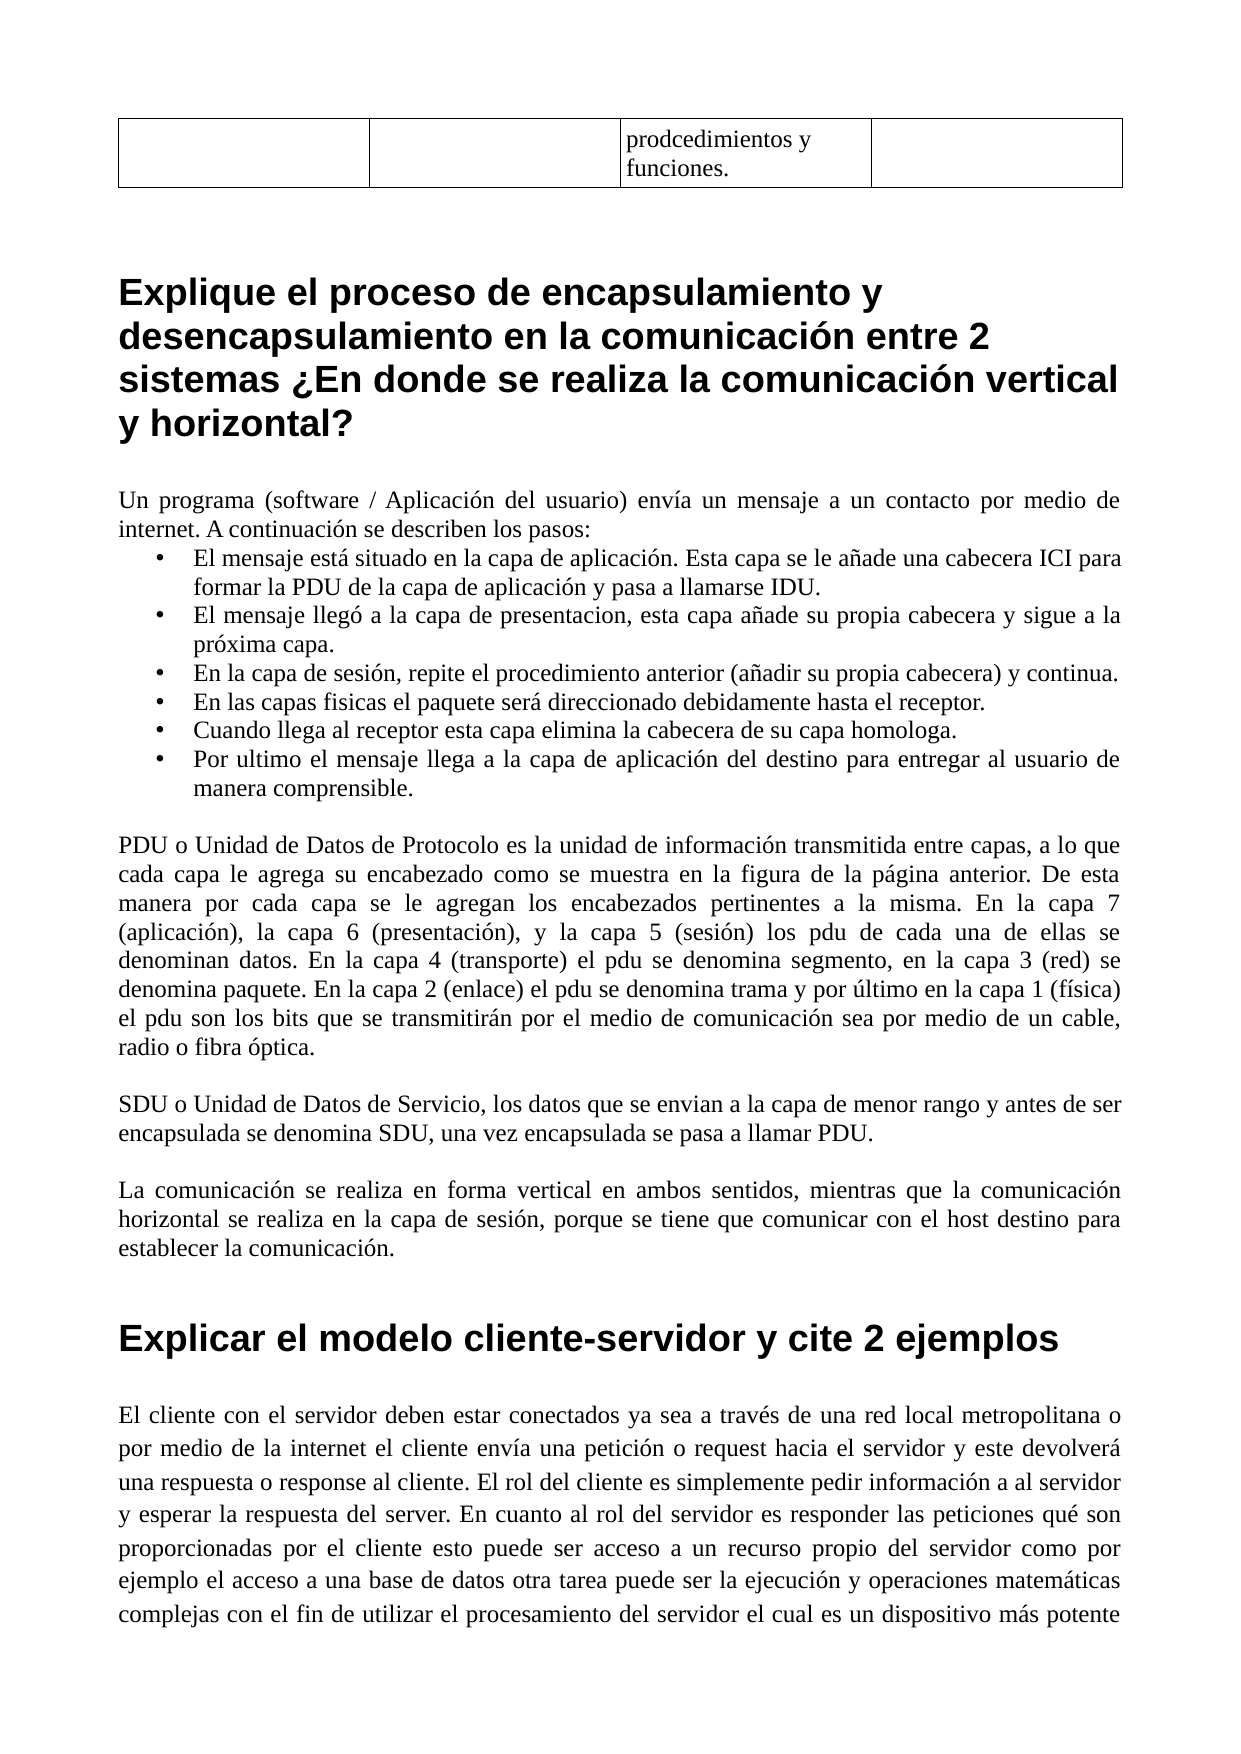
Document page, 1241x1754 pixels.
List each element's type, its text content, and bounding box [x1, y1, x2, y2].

subtitle Explicar el modelo cliente-servidor y cite 2 ejemplos [118, 1316, 1122, 1359]
text El cliente con el servidor deben estar conectados ya sea a través de una red local metropolitana o por medio de la internet el cliente envía una petición o request hacia el servidor y este devolverá una respuesta o response al cliente. El rol del cliente es simplemente pedir información a al servidor y esperar la respuesta del server. En cuanto al rol del servidor es responder las peticiones qué son proporcionadas por el cliente esto puede ser acceso a un recurso propio del servidor como por ejemplo el acceso a una base de datos otra tarea puede ser la ejecución y operaciones matemáticas complejas con el fin de utilizar el procesamiento del servidor el cual es un dispositivo más potente [118, 1401, 1122, 1627]
text La comunicación se realiza en forma vertical en ambos sentidos, mientras que la comunicación horizontal se realiza en la capa de sesión, porque se tiene que comunicar con el host destino para establecer la comunicación. [118, 1176, 1122, 1262]
table_cell prodcedimientos y funciones. [621, 119, 871, 187]
text SDU o Unidad de Datos de Servicio, los datos que se envian a la capa de menor rango y antes de ser encapsulada se denomina SDU, una vez encapsulada se pasa a llamar PDU. [118, 1089, 1122, 1147]
list El mensaje está situado en la capa de aplicación. Esta capa se le añade una cabecera ICI para formar la PDU de la capa de aplicación y pasa a llamarse IDU. [156, 543, 1122, 601]
list En la capa de sesión, repite el procedimiento anterior (añadir su propia cabecera) y continua. [156, 658, 1122, 687]
table_cell [119, 119, 369, 187]
list Cuando llega al receptor esta capa elimina la cabecera de su capa homologa. [156, 716, 1122, 744]
list Por ultimo el mensaje llega a la capa de aplicación del destino para entregar al usuario de manera comprensible. [156, 744, 1122, 802]
text Un programa (software / Aplicación del usuario) envía un mensaje a un contacto por medio de internet. A continuación se describen los pasos: [118, 486, 1122, 543]
subtitle Explique el proceso de encapsulamiento y desencapsulamiento en la comunicación entre 2 sistemas ¿En donde se realiza la comunicación vertical y horizontal? [118, 270, 1122, 444]
list El mensaje llegó a la capa de presentacion, esta capa añade su propia cabecera y sigue a la próxima capa. [156, 601, 1122, 658]
list En las capas fisicas el paquete será direccionado debidamente hasta el receptor. [156, 687, 1122, 716]
text PDU o Unidad de Datos de Protocolo es la unidad de información transmitida entre capas, a lo que cada capa le agrega su encabezado como se muestra en la figura de la página anterior. De esta manera por cada capa se le agregan los encabezados pertinentes a la misma. En la capa 7 (aplicación), la capa 6 (presentación), y la capa 5 (sesión) los pdu de cada una de ellas se denominan datos. En la capa 4 (transporte) el pdu se denomina segmento, en la capa 3 (red) se denomina paquete. En la capa 2 (enlace) el pdu se denomina trama y por último en la capa 1 (física) el pdu son los bits que se transmitirán por el medio de comunicación sea por medio de un cable, radio o fibra óptica. [118, 831, 1122, 1061]
